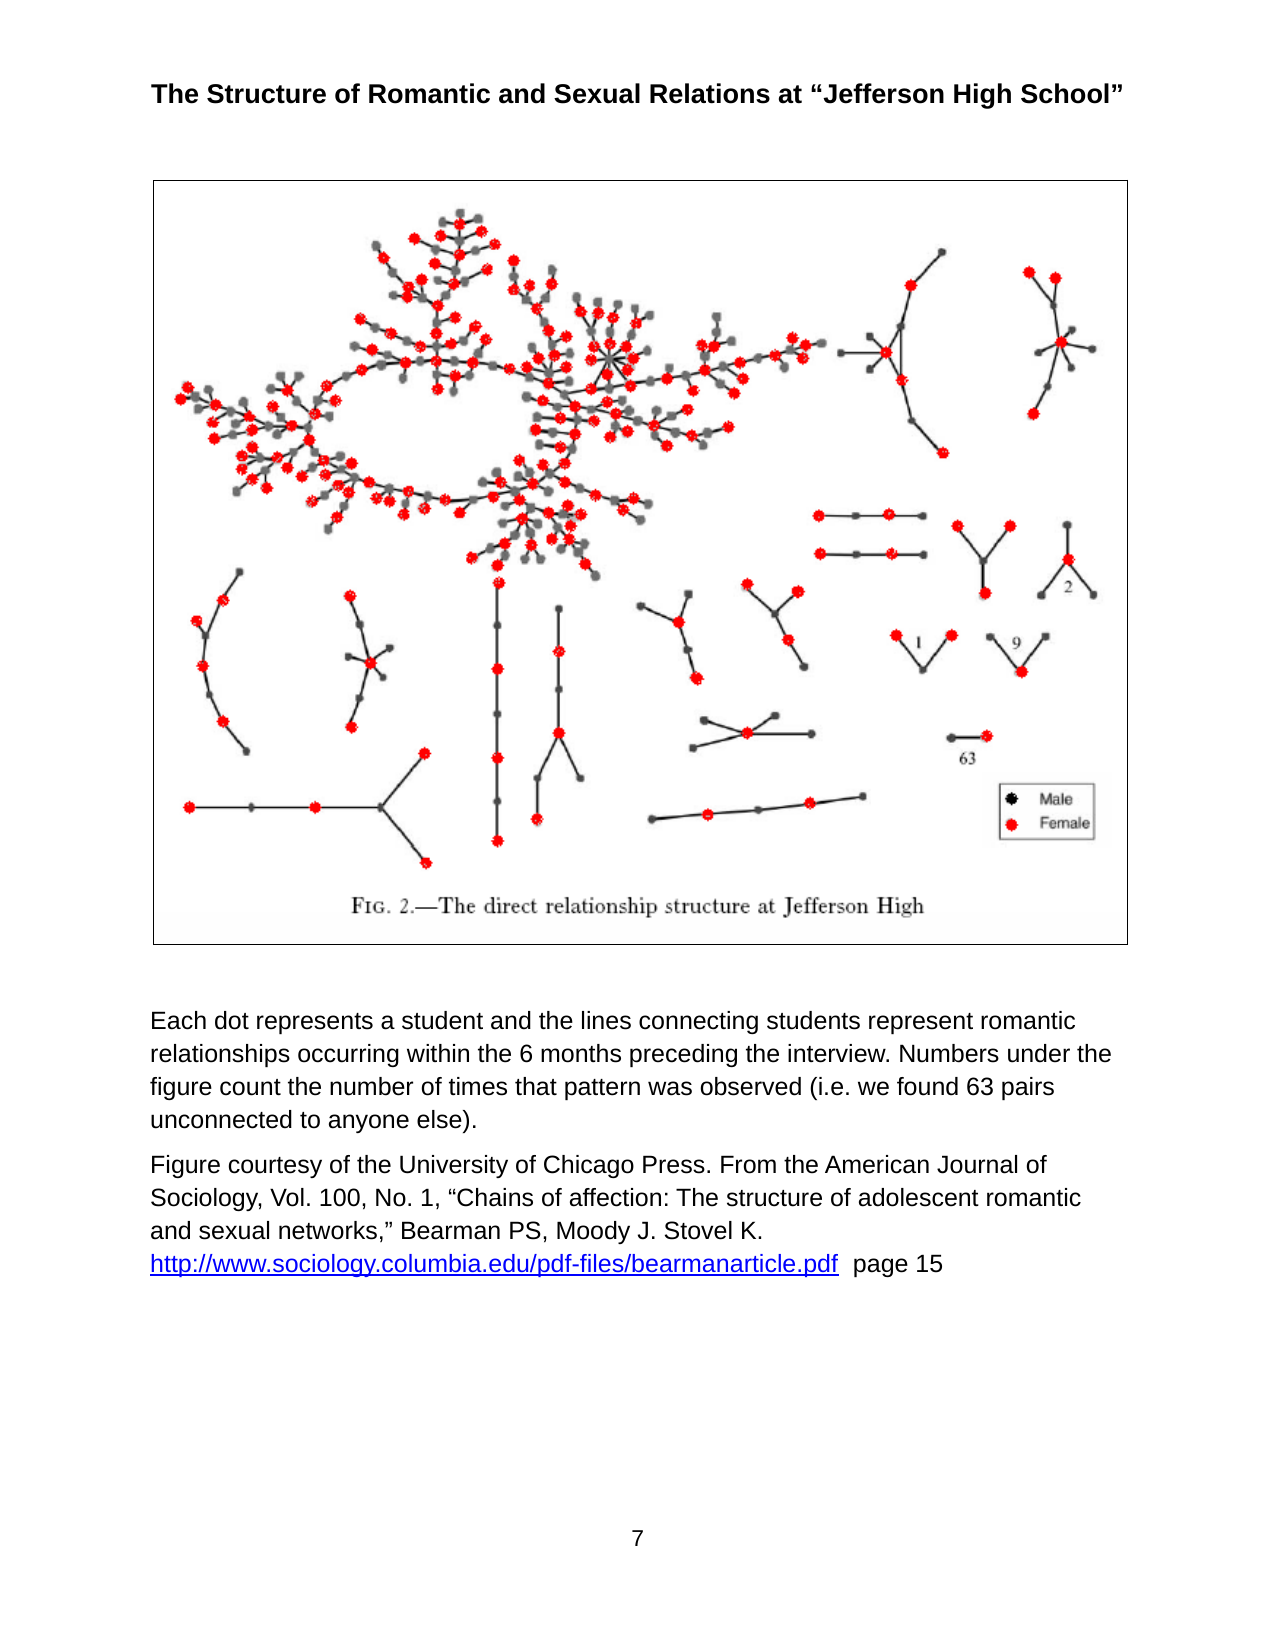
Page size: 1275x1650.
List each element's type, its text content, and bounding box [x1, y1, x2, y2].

text Each dot represents a student and the lines connecting students represent romantic relationships occurring within the 6 months preceding the interview. Numbers under the figure count the number of times that pattern was observed (i.e. we found 63 pairs unconnected to anyone else). [150, 1006, 1125, 1134]
text Figure courtesy of the University of Chicago Press. From the American Journal of Sociology, Vol. 100, No. 1, “Chains of affection: The structure of adolescent romantic and sexual networks,” Bearman PS, Moody J. Stovel K. http://www.sociology.columbia.edu/pdf-files/bearmanarticle.pdf page 15 [150, 1150, 1125, 1278]
text The Structure of Romantic and Sexual Relations at “Jefferson High School” [150, 78, 1125, 109]
picture [154, 181, 1127, 944]
